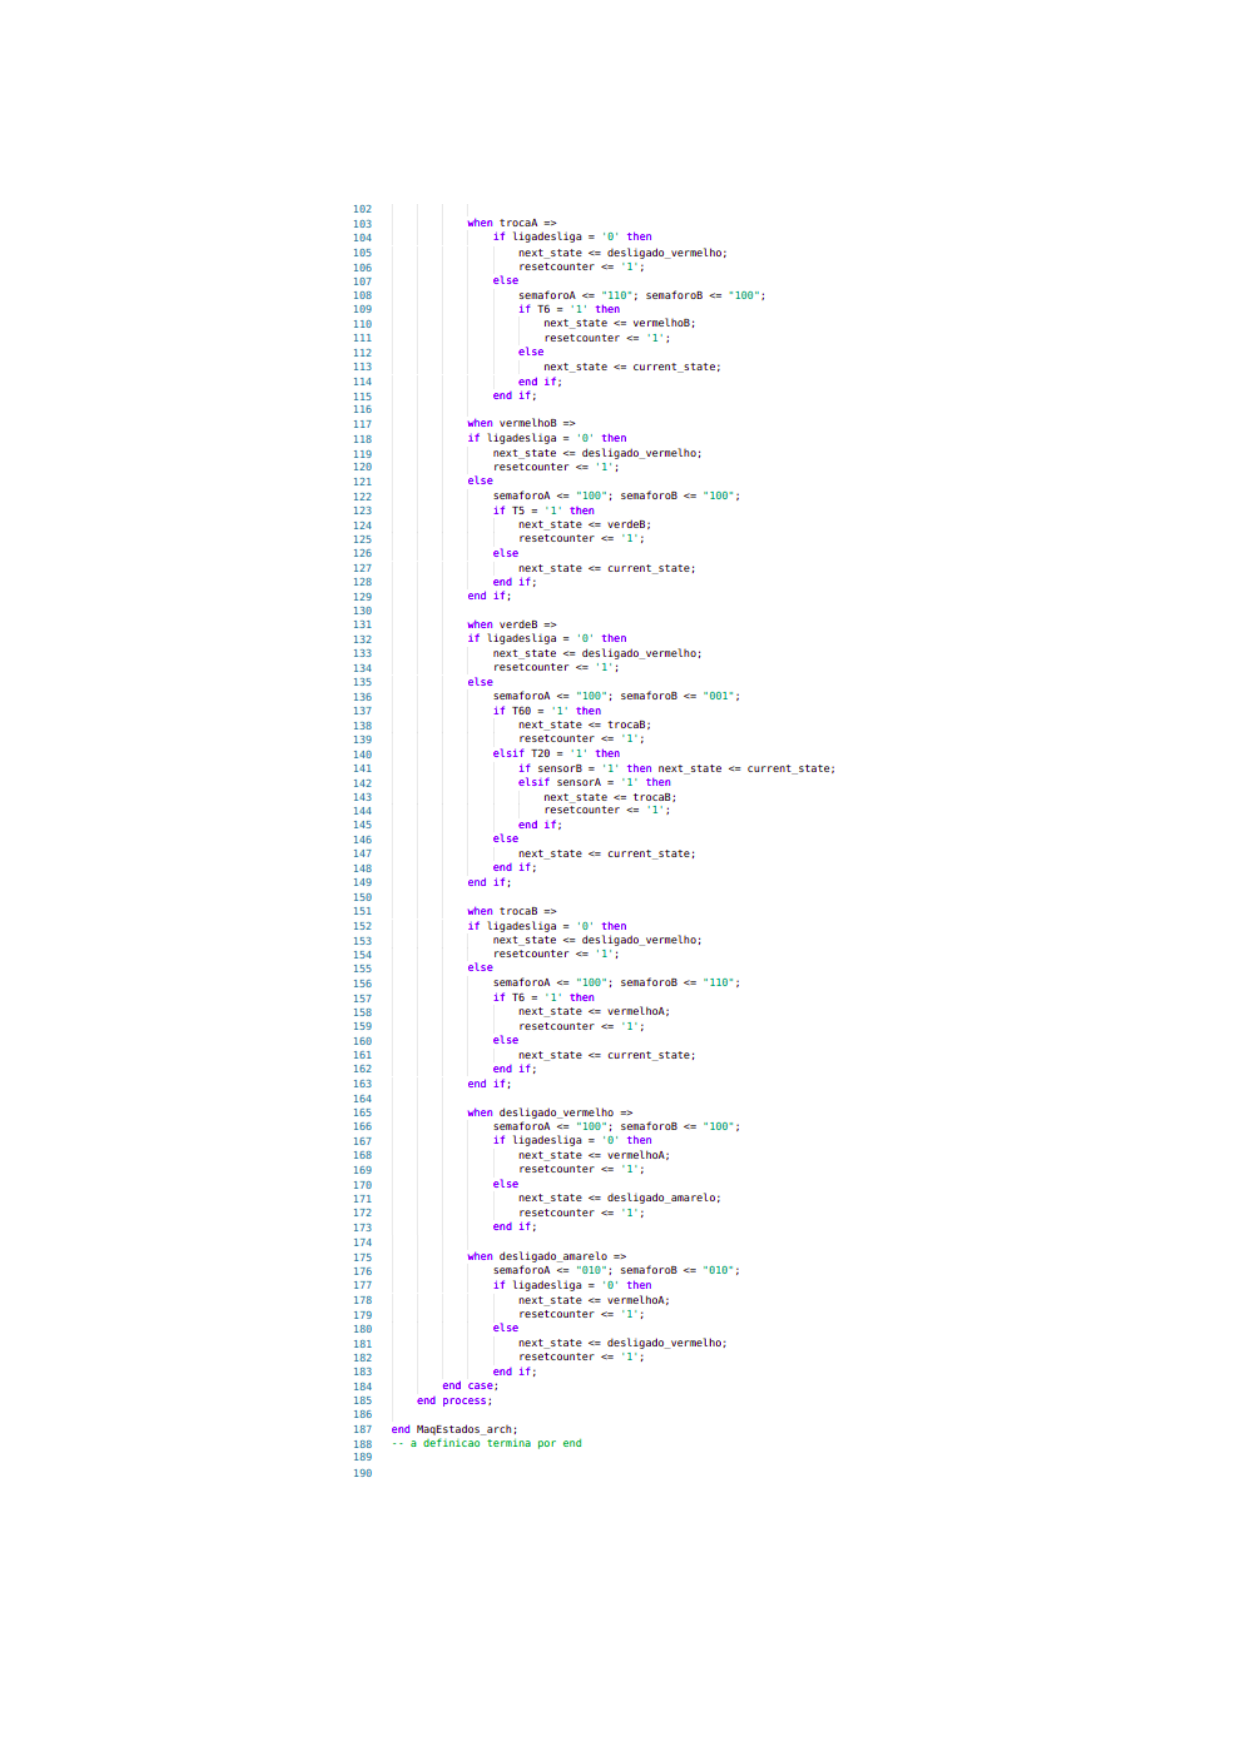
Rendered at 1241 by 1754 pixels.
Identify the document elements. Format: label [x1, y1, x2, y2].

picture [342, 204, 892, 1487]
